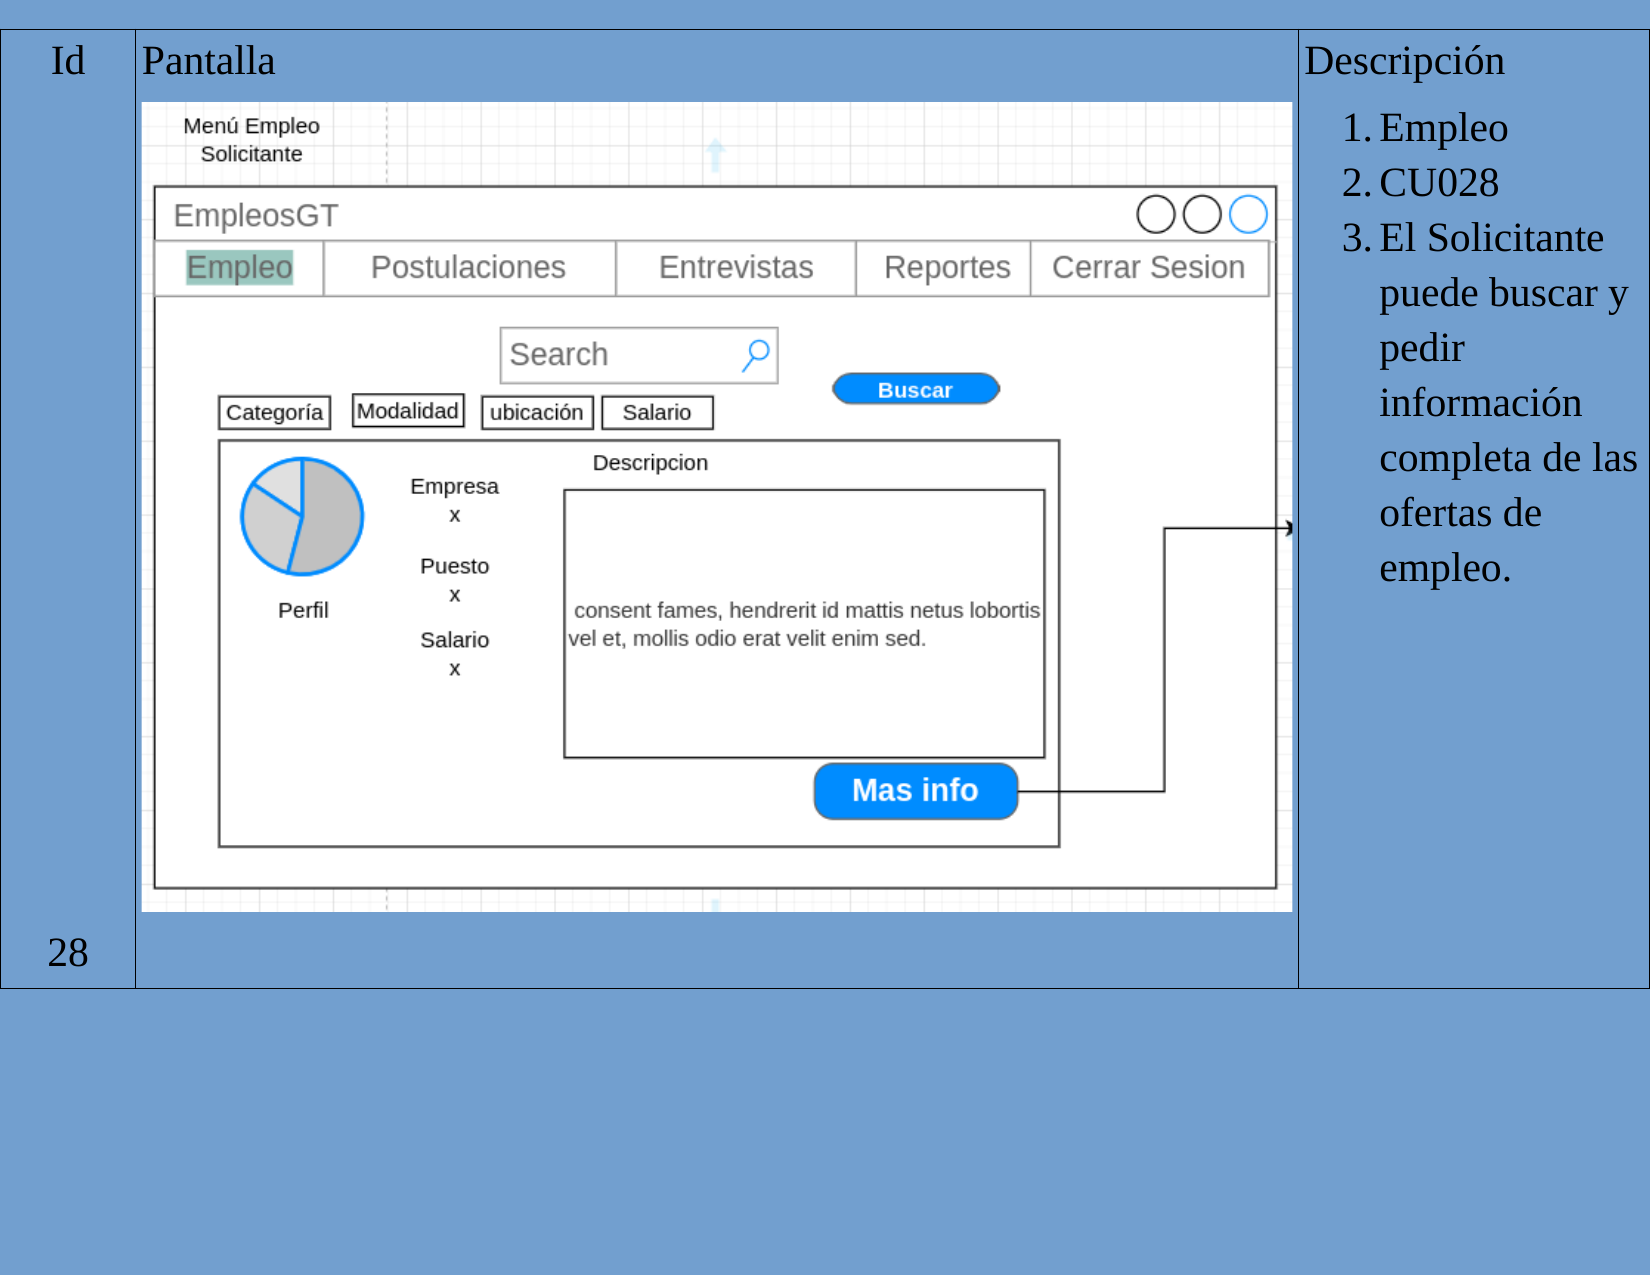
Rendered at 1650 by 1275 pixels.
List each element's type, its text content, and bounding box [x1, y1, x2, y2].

table_cell Empleo CU028 El Solicitante puede buscar y pedir información completa de las ofertas de empleo. [1299, 96, 1649, 988]
table_header Descripción [1299, 30, 1649, 96]
picture [141, 102, 1293, 912]
table_header Pantalla [136, 30, 1298, 96]
table_cell [136, 96, 1298, 988]
table_header Id [1, 30, 135, 96]
table_cell 28 [1, 96, 135, 988]
